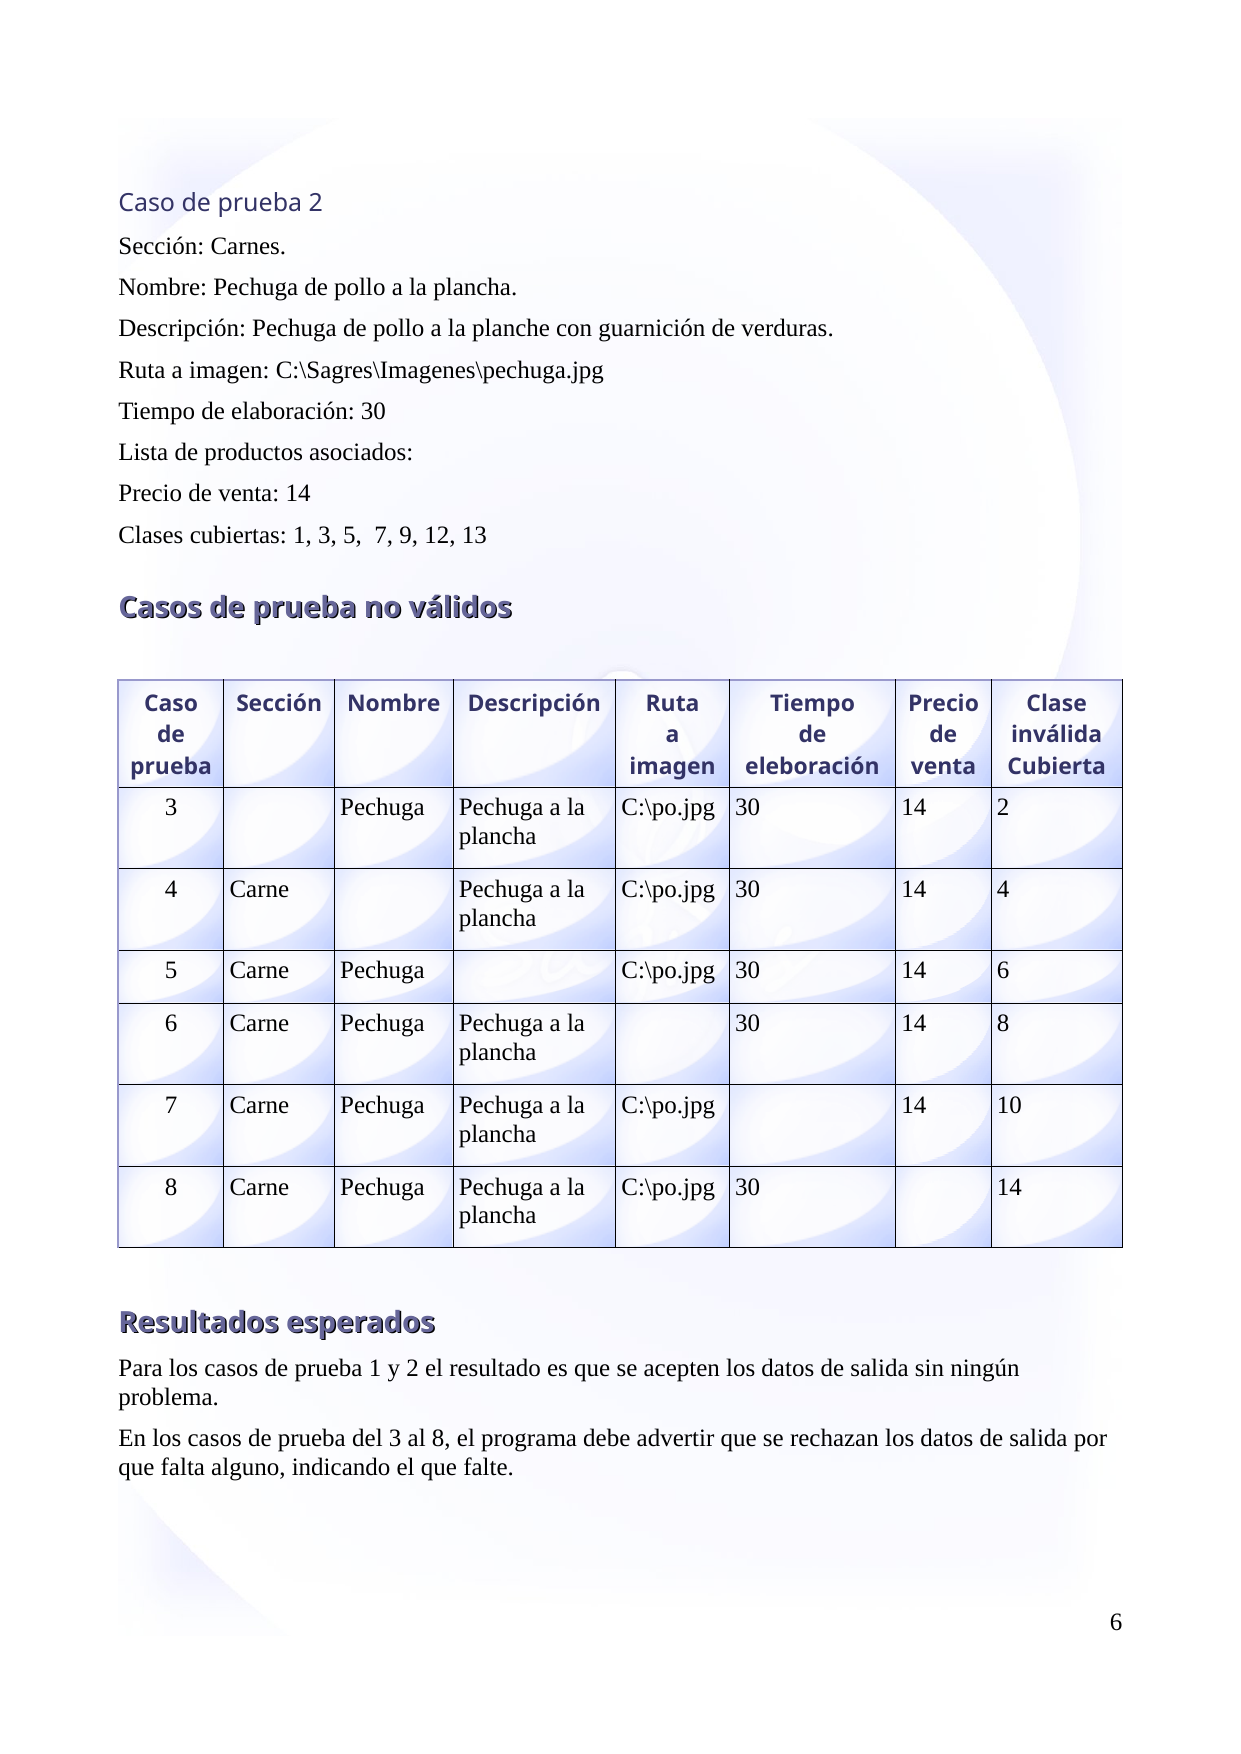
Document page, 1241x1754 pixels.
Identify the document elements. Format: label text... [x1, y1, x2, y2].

text Nombre: Pechuga de pollo a la plancha. [118, 272, 1122, 301]
picture [118, 1248, 1122, 1301]
picture [118, 1341, 1122, 1353]
table_cell 14 [992, 1167, 1122, 1247]
table_cell 30 [730, 869, 895, 950]
table_cell C:\po.jpg [616, 788, 729, 868]
table_cell 7 [119, 1085, 223, 1166]
table_cell Carne [224, 951, 334, 1003]
table_cell Pechuga a la plancha [454, 788, 615, 868]
table_cell [616, 1004, 729, 1084]
table_cell 30 [730, 788, 895, 868]
table_cell C:\po.jpg [616, 951, 729, 1003]
text Lista de productos asociados: [118, 437, 1122, 466]
table_cell 5 [119, 951, 223, 1003]
subtitle Resultados esperados [118, 1301, 1122, 1341]
table_header Tiempo de eleboración [730, 681, 895, 787]
table_cell 4 [119, 869, 223, 950]
table_cell [224, 788, 334, 868]
subtitle Casos de prueba no válidos [118, 586, 1122, 626]
text En los casos de prueba del 3 al 8, el programa debe advertir que se rechazan los datos de salida por que falta alguno, indicando el que falte. [118, 1423, 1122, 1481]
text Ruta a imagen: C:\Sagres\Imagenes\pechuga.jpg [118, 355, 1122, 383]
table_cell Pechuga a la plancha [454, 1167, 615, 1247]
table_cell 8 [119, 1167, 223, 1247]
table_cell 30 [730, 1167, 895, 1247]
table_cell Pechuga [335, 788, 453, 868]
table_header Descripción [454, 681, 615, 787]
table_cell 30 [730, 1004, 895, 1084]
table_header Sección [224, 681, 334, 787]
picture [118, 425, 1122, 437]
table_header Caso de prueba [119, 681, 223, 787]
subtitle Caso de prueba 2 [118, 184, 1122, 218]
table_cell Pechuga [335, 951, 453, 1003]
picture [118, 1481, 1122, 1636]
picture [118, 466, 1122, 478]
table_cell 10 [992, 1085, 1122, 1166]
table_cell 3 [119, 788, 223, 868]
table_cell 14 [896, 1085, 991, 1166]
table_cell Pechuga [335, 1004, 453, 1084]
picture [118, 383, 1122, 396]
table_cell Pechuga [335, 1167, 453, 1247]
table_header Nombre [335, 681, 453, 787]
table_cell Pechuga [335, 1085, 453, 1166]
table_cell Pechuga a la plancha [454, 1085, 615, 1166]
text Descripción: Pechuga de pollo a la planche con guarnición de verduras. [118, 313, 1122, 342]
table_cell [454, 951, 615, 1003]
picture [118, 301, 1122, 313]
table_cell 30 [730, 951, 895, 1003]
table_cell 2 [992, 788, 1122, 868]
table_cell Carne [224, 1167, 334, 1247]
table_cell Pechuga a la plancha [454, 1004, 615, 1084]
text Sección: Carnes. [118, 231, 1122, 260]
table_cell 14 [896, 1004, 991, 1084]
picture [118, 218, 1122, 231]
picture [118, 626, 1122, 679]
table_cell 14 [896, 869, 991, 950]
table_cell [896, 1167, 991, 1247]
table_cell Carne [224, 1085, 334, 1166]
picture [118, 1411, 1122, 1423]
table_cell [335, 869, 453, 950]
table_cell C:\po.jpg [616, 1167, 729, 1247]
text Clases cubiertas: 1, 3, 5, 7, 9, 12, 13 [118, 520, 1122, 548]
table_cell 8 [992, 1004, 1122, 1084]
table_cell 14 [896, 788, 991, 868]
table_cell [730, 1085, 895, 1166]
text Tiempo de elaboración: 30 [118, 396, 1122, 425]
table_cell 6 [992, 951, 1122, 1003]
table_cell 14 [896, 951, 991, 1003]
table_cell 4 [992, 869, 1122, 950]
text Precio de venta: 14 [118, 478, 1122, 507]
table_cell 6 [119, 1004, 223, 1084]
table_cell Carne [224, 869, 334, 950]
text Para los casos de prueba 1 y 2 el resultado es que se acepten los datos de salida sin ningún problema. [118, 1353, 1122, 1411]
picture [118, 548, 1122, 586]
table_cell C:\po.jpg [616, 869, 729, 950]
table_cell Pechuga a la plancha [454, 869, 615, 950]
table_header Precio de venta [896, 681, 991, 787]
picture [118, 342, 1122, 355]
table_cell Carne [224, 1004, 334, 1084]
table_header Ruta a imagen [616, 681, 729, 787]
picture [118, 260, 1122, 272]
picture [118, 118, 1122, 184]
table_cell C:\po.jpg [616, 1085, 729, 1166]
table_header Clase inválida Cubierta [992, 681, 1122, 787]
picture [118, 507, 1122, 520]
